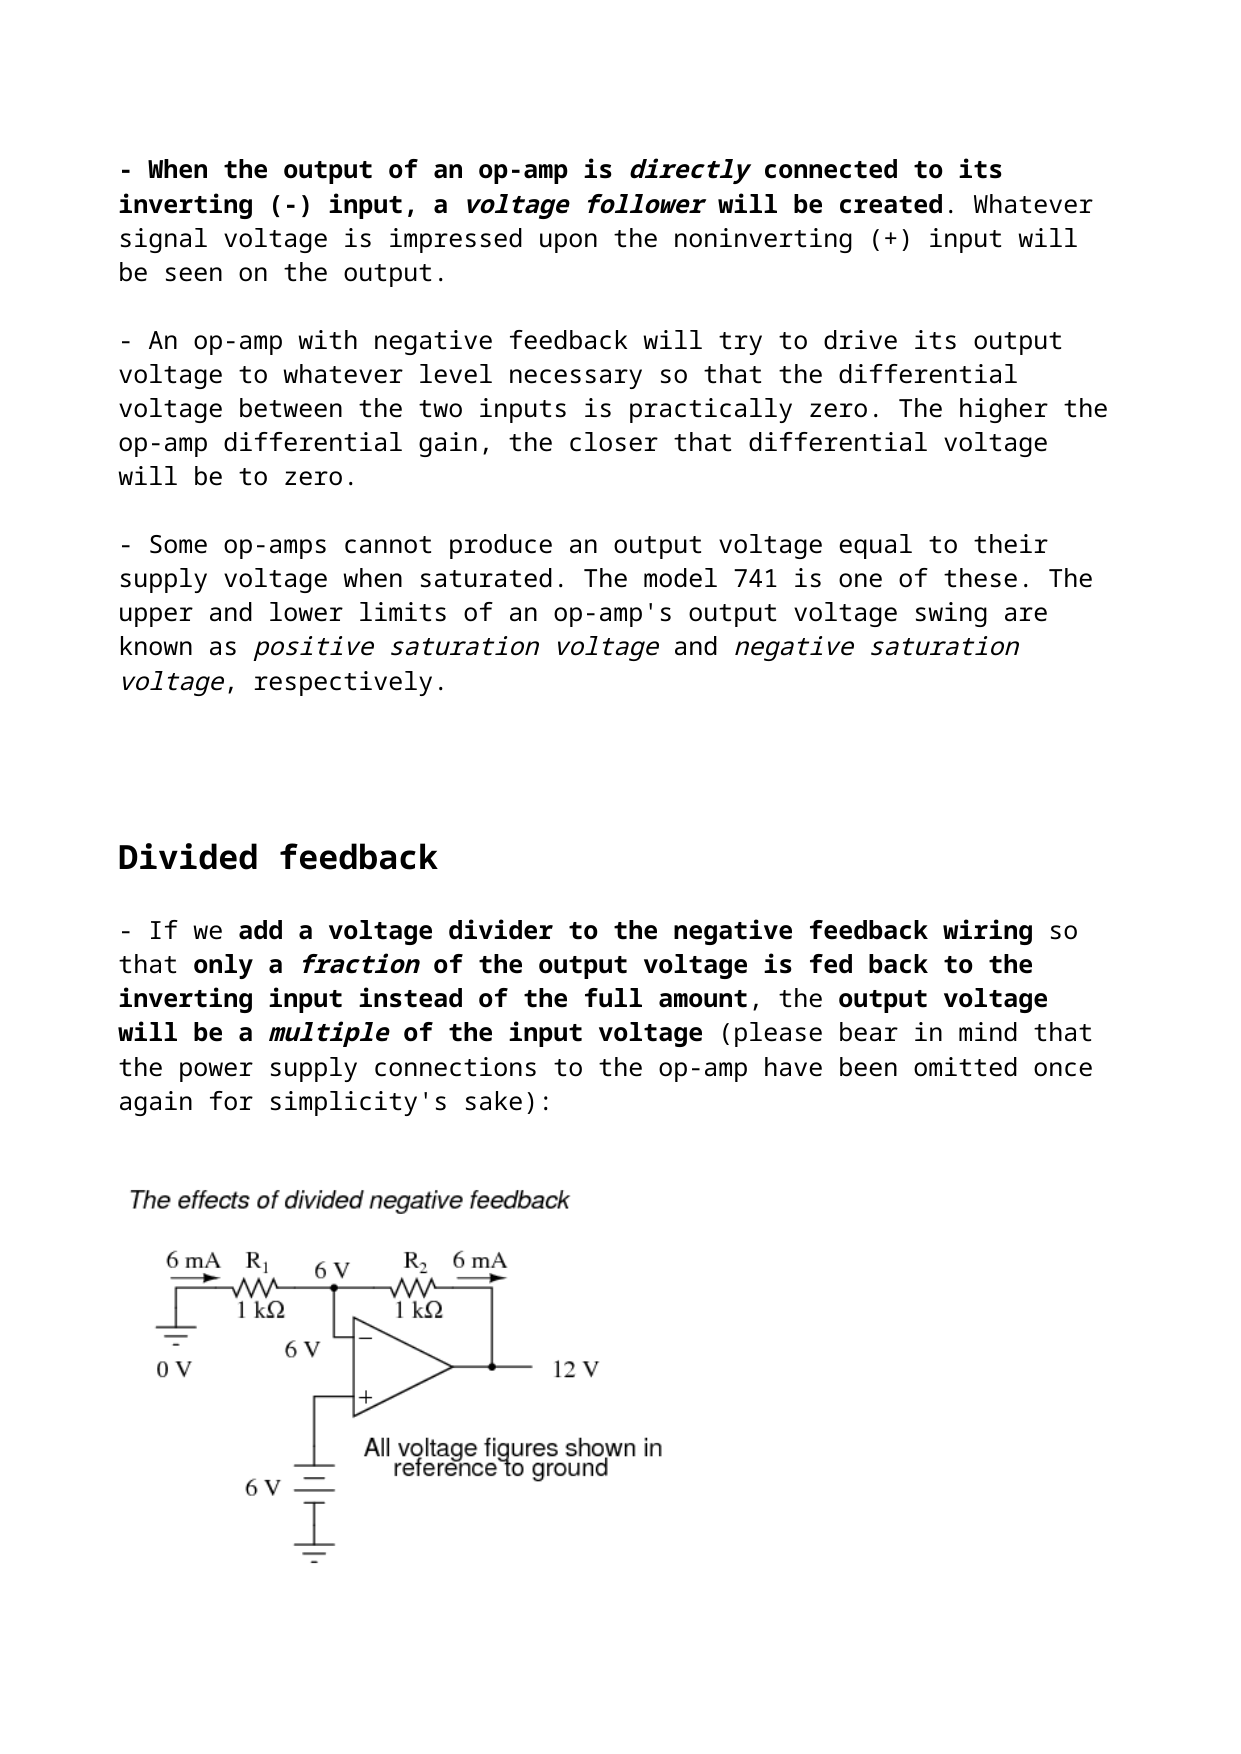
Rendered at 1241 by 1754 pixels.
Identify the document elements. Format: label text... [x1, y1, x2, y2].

text - If we add a voltage divider to the negative feedback wiring so that only a fraction of the output voltage is fed back to the inverting input instead of the full amount, the output voltage will be a multiple of the input voltage (please bear in mind that the power supply connections to the op-amp have been omitted once again for simplicity's sake): [118, 913, 1122, 1117]
picture [118, 1185, 675, 1571]
list - When the output of an op-amp is directly connected to its inverting (-) input, a voltage follower will be created. Whatever signal voltage is impressed upon the noninverting (+) input will be seen on the output. [118, 152, 1122, 288]
subtitle Divided feedback [118, 833, 1122, 879]
list - Some op-amps cannot produce an output voltage equal to their supply voltage when saturated. The model 741 is one of these. The upper and lower limits of an op-amp's output voltage swing are known as positive saturation voltage and negative saturation voltage, respectively. [118, 527, 1122, 697]
list - An op-amp with negative feedback will try to drive its output voltage to whatever level necessary so that the differential voltage between the two inputs is practically zero. The higher the op-amp differential gain, the closer that differential voltage will be to zero. [118, 322, 1122, 493]
